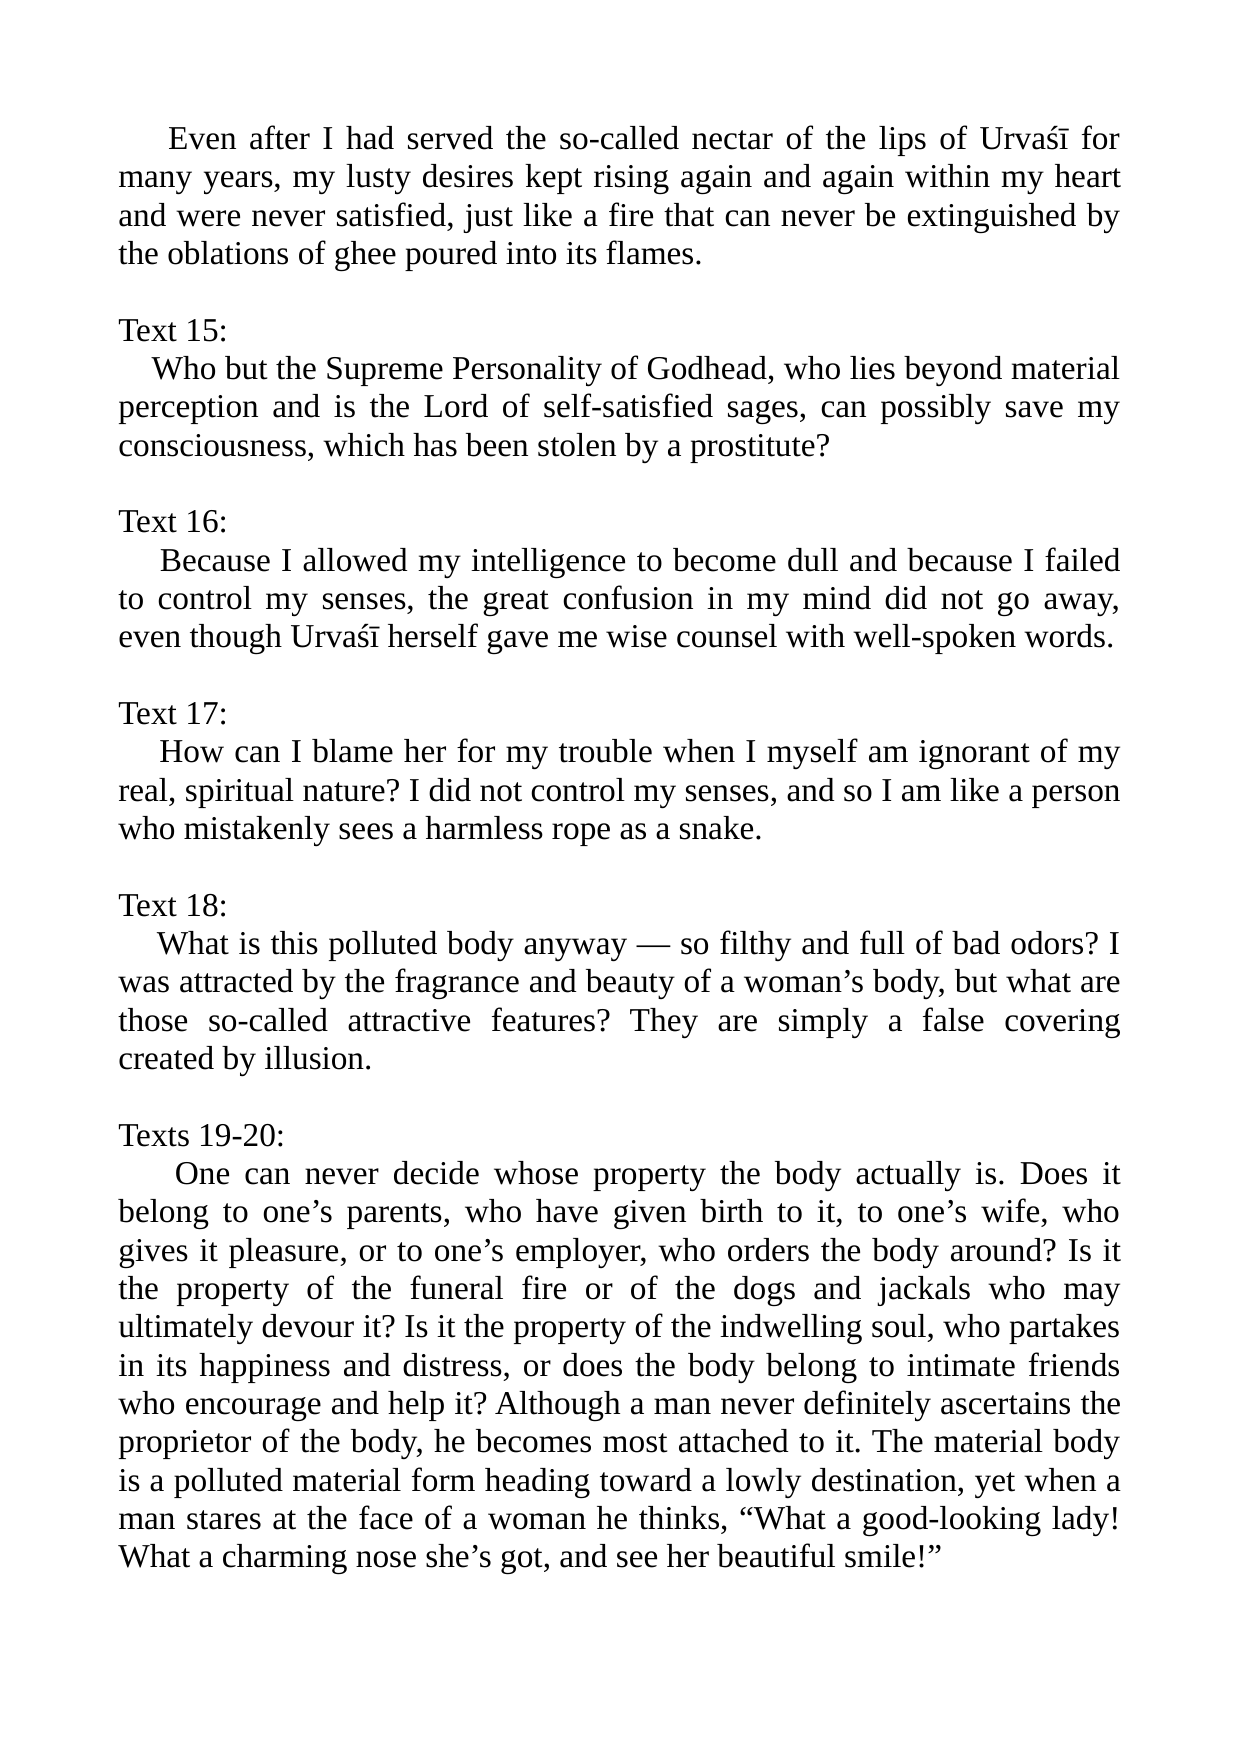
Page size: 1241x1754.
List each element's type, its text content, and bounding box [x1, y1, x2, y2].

text Who but the Supreme Personality of Godhead, who lies beyond material perception and is the Lord of self-satisfied sages, can possibly save my consciousness, which has been stolen by a prostitute? [118, 348, 1122, 463]
text Text 17: [118, 693, 1122, 731]
text What is this polluted body anyway — so filthy and full of bad odors? I was attracted by the fragrance and beauty of a woman’s body, but what are those so-called attractive features? They are simply a false covering created by illusion. [118, 923, 1122, 1076]
text Text 15: [118, 310, 1122, 348]
text How can I blame her for my trouble when I myself am ignorant of my real, spiritual nature? I did not control my senses, and so I am like a person who mistakenly sees a harmless rope as a snake. [118, 731, 1122, 846]
text Even after I had served the so-called nectar of the lips of Urvaśī for many years, my lusty desires kept rising again and again within my heart and were never satisfied, just like a fire that can never be extinguished by the oblations of ghee poured into its flames. [118, 118, 1122, 271]
text Texts 19-20: [118, 1115, 1122, 1153]
text One can never decide whose property the body actually is. Does it belong to one’s parents, who have given birth to it, to one’s wife, who gives it pleasure, or to one’s employer, who orders the body around? Is it the property of the funeral fire or of the dogs and jackals who may ultimately devour it? Is it the property of the indwelling soul, who partakes in its happiness and distress, or does the body belong to intimate friends who encourage and help it? Although a man never definitely ascertains the proprietor of the body, he becomes most attached to it. The material body is a polluted material form heading toward a lowly destination, yet when a man stares at the face of a woman he thinks, “What a good-looking lady! What a charming nose she’s got, and see her beautiful smile!” [118, 1153, 1122, 1575]
text Because I allowed my intelligence to become dull and because I failed to control my senses, the great confusion in my mind did not go away, even though Urvaśī herself gave me wise counsel with well-spoken words. [118, 540, 1122, 655]
text Text 18: [118, 885, 1122, 923]
text Text 16: [118, 501, 1122, 540]
